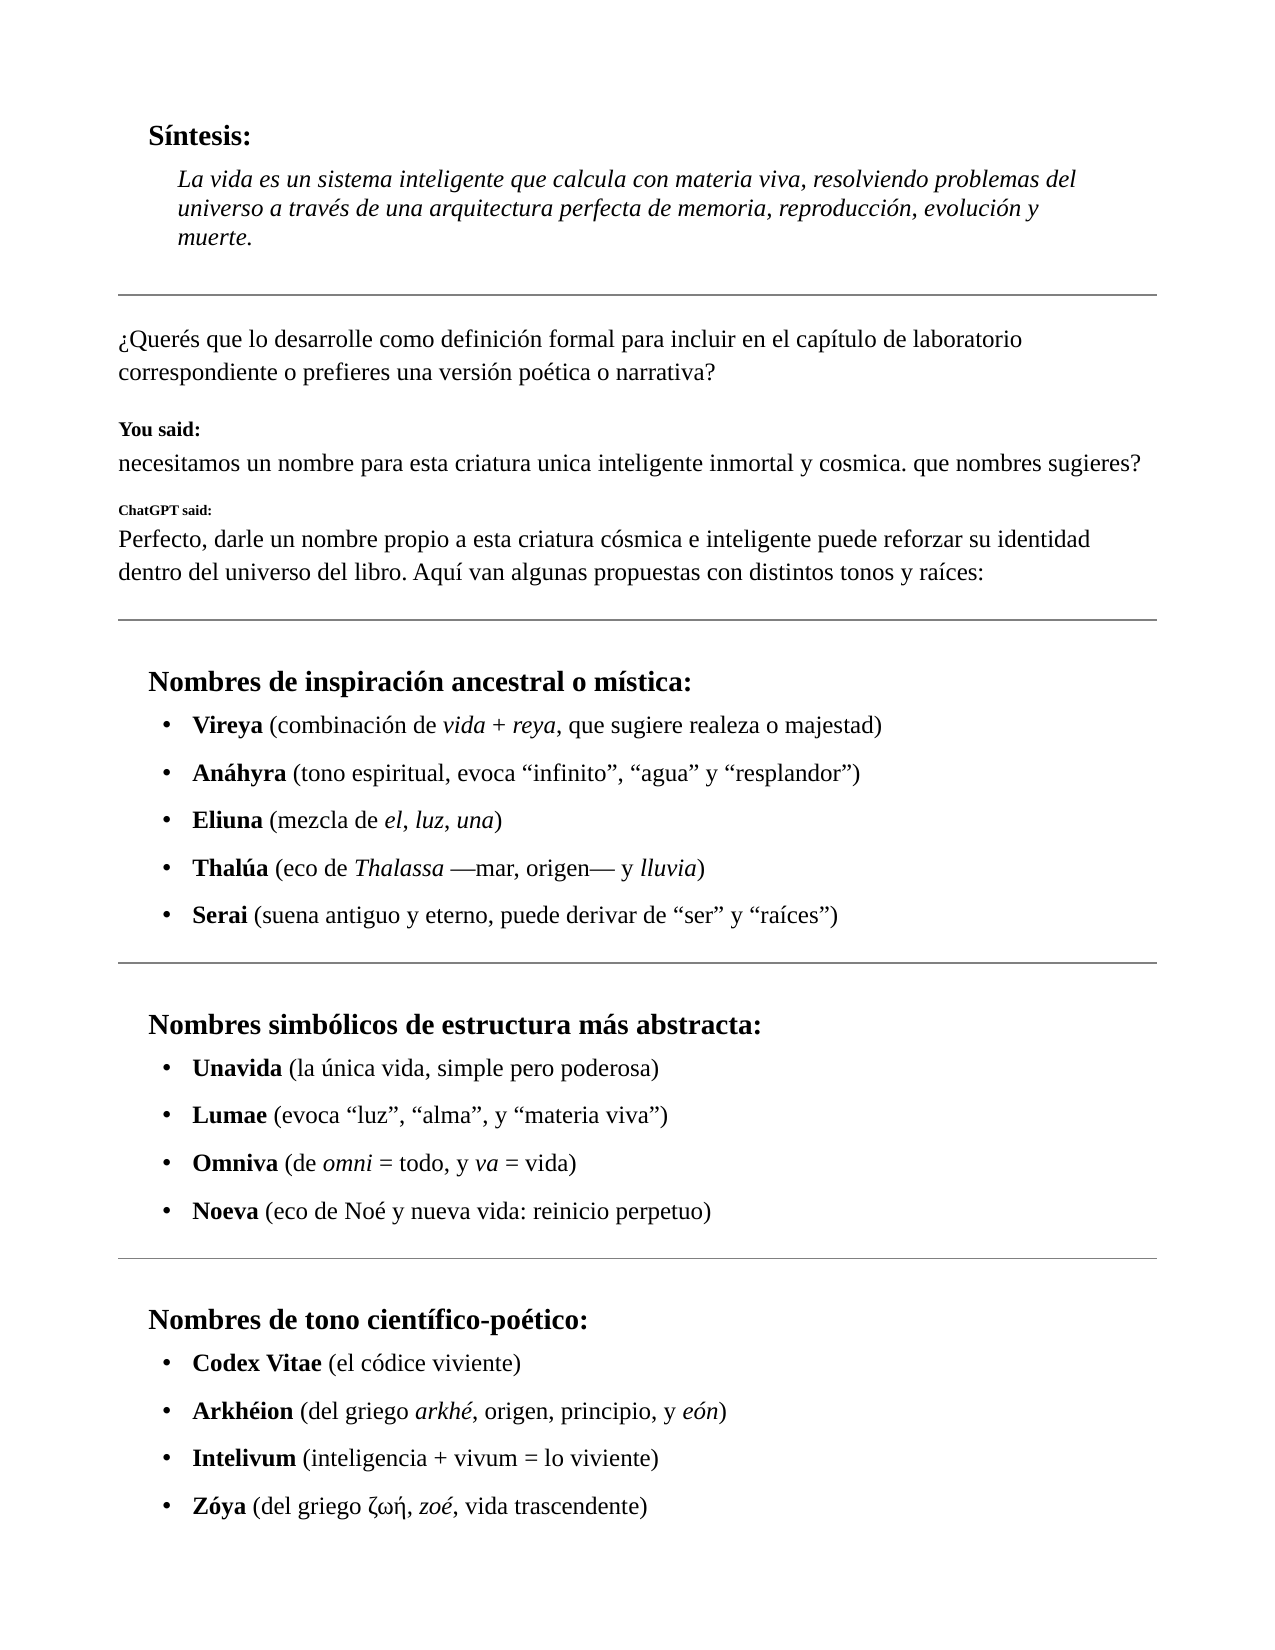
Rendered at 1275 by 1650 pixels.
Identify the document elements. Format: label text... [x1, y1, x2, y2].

list Anáhyra (tono espiritual, evoca “infinito”, “agua” y “resplandor”) [162, 758, 1157, 786]
subtitle ChatGPT said: [118, 501, 1157, 518]
list Arkhéion (del griego arkhé, origen, principio, y eón) [162, 1396, 1157, 1424]
list Intelivum (inteligencia + vivum = lo viviente) [162, 1443, 1157, 1472]
subtitle 🔹 Nombres de tono científico-poético: [118, 1302, 1157, 1336]
text Perfecto, darle un nombre propio a esta criatura cósmica e inteligente puede reforzar su identidad dentro del universo del libro. Aquí van algunas propuestas con distintos tonos y raíces: [118, 524, 1157, 586]
list Codex Vitae (el códice viviente) [162, 1348, 1157, 1377]
text necesitamos un nombre para esta criatura unica inteligente inmortal y cosmica. que nombres sugieres? [118, 448, 1157, 476]
list Lumae (evoca “luz”, “alma”, y “materia viva”) [162, 1101, 1157, 1129]
text ¿Querés que lo desarrolle como definición formal para incluir en el capítulo de laboratorio correspondiente o prefieres una versión poética o narrativa? [118, 324, 1157, 386]
subtitle 🔹 Nombres de inspiración ancestral o mística: [118, 664, 1157, 697]
text La vida es un sistema inteligente que calcula con materia viva, resolviendo problemas del universo a través de una arquitectura perfecta de memoria, reproducción, evolución y muerte. [177, 164, 1098, 250]
list Noeva (eco de Noé y nueva vida: reinicio perpetuo) [162, 1196, 1157, 1224]
list Thalúa (eco de Thalassa —mar, origen— y lluvia) [162, 853, 1157, 882]
subtitle 🔹 Nombres simbólicos de estructura más abstracta: [118, 1007, 1157, 1040]
list Omniva (de omni = todo, y va = vida) [162, 1148, 1157, 1177]
list Eliuna (mezcla de el, luz, una) [162, 805, 1157, 834]
subtitle 🔷 Síntesis: [118, 118, 1157, 152]
list Vireya (combinación de vida + reya, que sugiere realeza o majestad) [162, 710, 1157, 739]
list Zóya (del griego ζωή, zoé, vida trascendente) [162, 1491, 1157, 1520]
subtitle You said: [118, 417, 1157, 441]
list Unavida (la única vida, simple pero poderosa) [162, 1053, 1157, 1082]
list Serai (suena antiguo y eterno, puede derivar de “ser” y “raíces”) [162, 900, 1157, 929]
